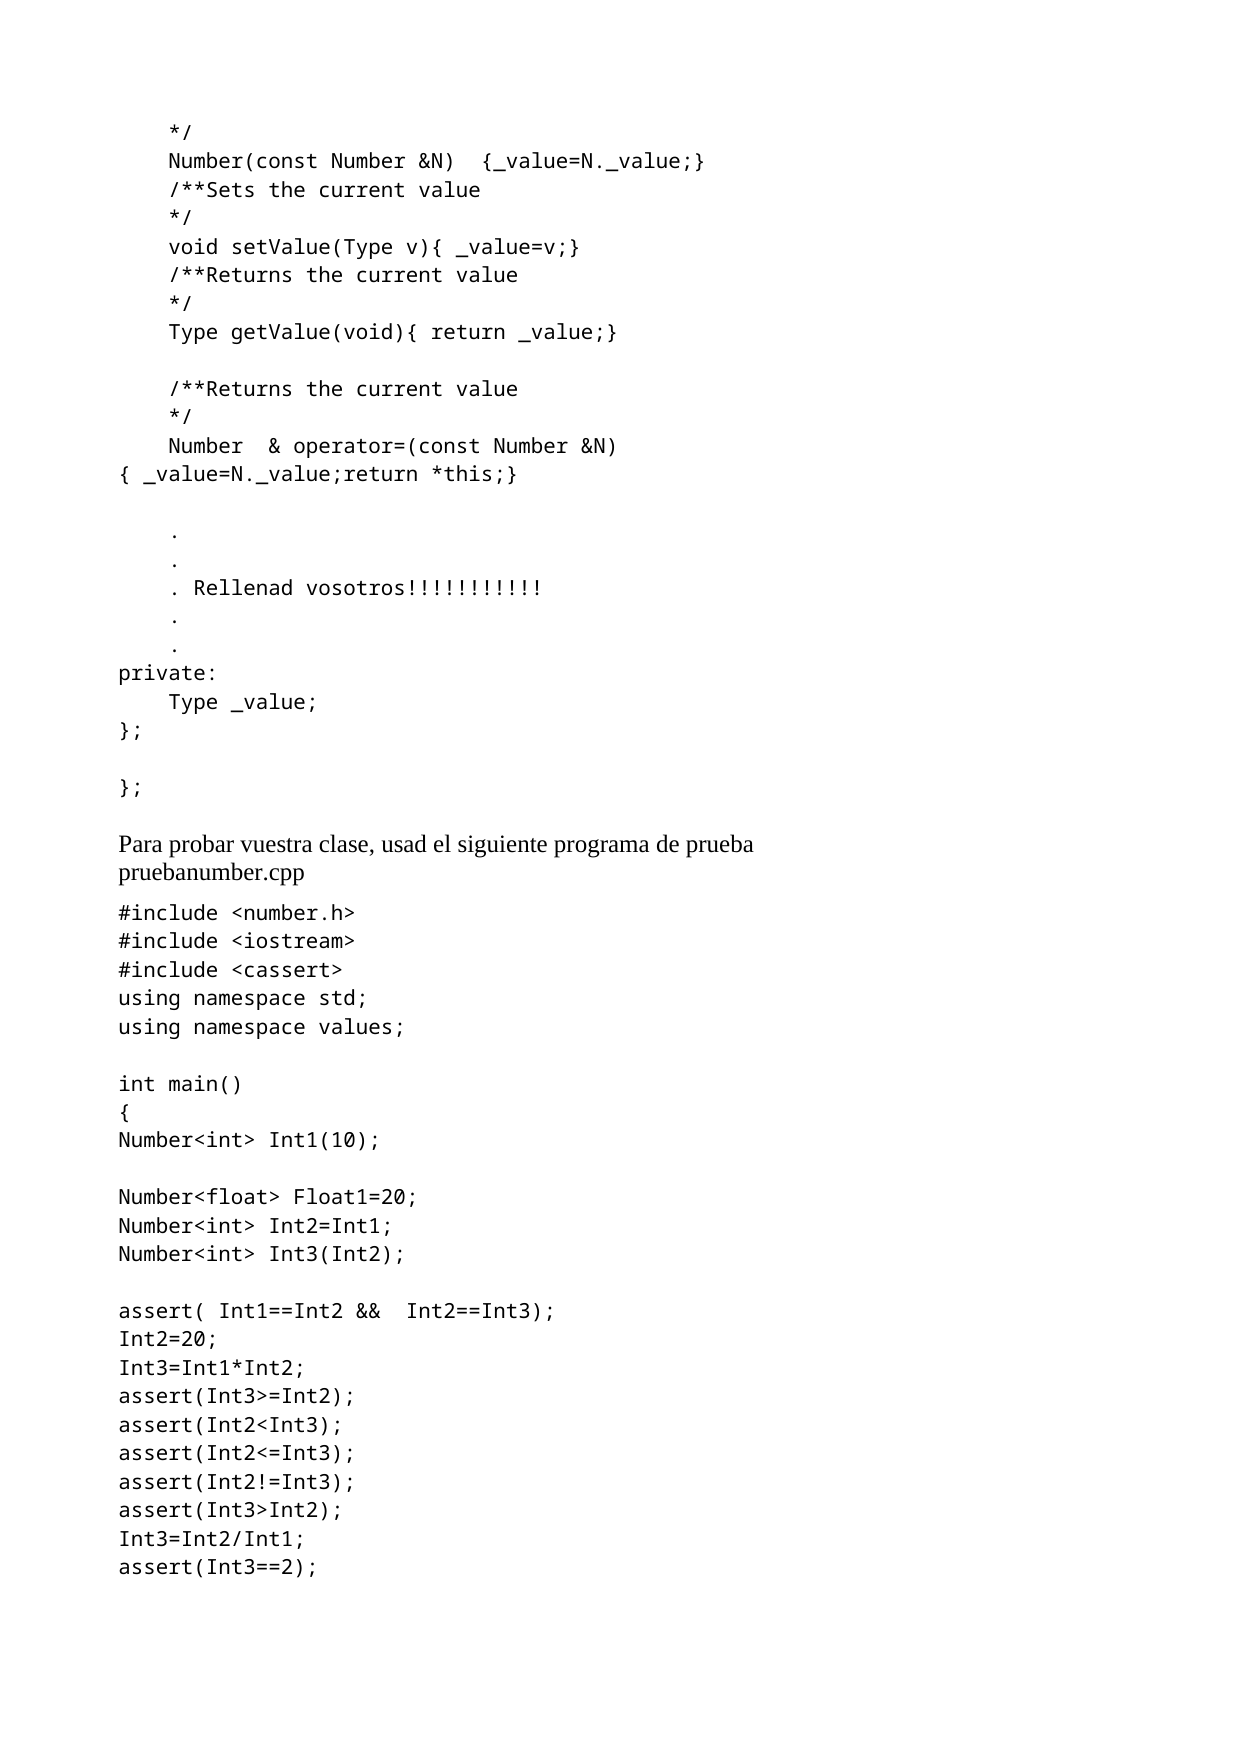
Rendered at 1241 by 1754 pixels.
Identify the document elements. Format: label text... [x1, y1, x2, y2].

text { [118, 1097, 848, 1126]
text Number<float> Float1=20; [118, 1182, 848, 1211]
text */ [118, 289, 848, 317]
text Number<int> Int3(Int2); [118, 1239, 848, 1268]
text */ [118, 118, 848, 147]
text assert(Int3==2); [118, 1552, 848, 1581]
text Para probar vuestra clase, usad el siguiente programa de prueba pruebanumber.cpp [118, 830, 848, 886]
text . [118, 545, 848, 573]
text Number<int> Int1(10); [118, 1126, 848, 1154]
text Int3=Int2/Int1; [118, 1524, 848, 1552]
text assert(Int2!=Int3); [118, 1467, 848, 1495]
text assert(Int3>=Int2); [118, 1381, 848, 1410]
text . [118, 630, 848, 658]
text Number<int> Int2=Int1; [118, 1211, 848, 1239]
text assert(Int3>Int2); [118, 1495, 848, 1524]
text void setValue(Type v){ _value=v;} [118, 232, 848, 260]
text Number(const Number &N) {_value=N._value;} [118, 147, 848, 175]
text /**Sets the current value [118, 175, 848, 203]
text */ [118, 203, 848, 232]
text . [118, 602, 848, 630]
text Type getValue(void){ return _value;} [118, 317, 848, 346]
text Type _value; [118, 687, 848, 715]
text */ [118, 402, 848, 431]
text assert(Int2<Int3); [118, 1410, 848, 1438]
text Int3=Int1*Int2; [118, 1353, 848, 1381]
text private: [118, 658, 848, 687]
text #include <iostream> [118, 926, 848, 955]
text Int2=20; [118, 1324, 848, 1353]
text /**Returns the current value [118, 374, 848, 402]
text #include <number.h> [118, 898, 848, 926]
text }; [118, 772, 848, 801]
text }; [118, 715, 848, 744]
text . Rellenad vosotros!!!!!!!!!!! [118, 573, 848, 602]
text assert( Int1==Int2 && Int2==Int3); [118, 1296, 848, 1324]
text /**Returns the current value [118, 260, 848, 289]
text using namespace std; [118, 983, 848, 1012]
text using namespace values; [118, 1012, 848, 1040]
text Number & operator=(const Number &N){ _value=N._value;return *this;} [118, 431, 848, 488]
text #include <cassert> [118, 955, 848, 983]
text assert(Int2<=Int3); [118, 1438, 848, 1467]
text int main() [118, 1069, 848, 1097]
text . [118, 516, 848, 545]
